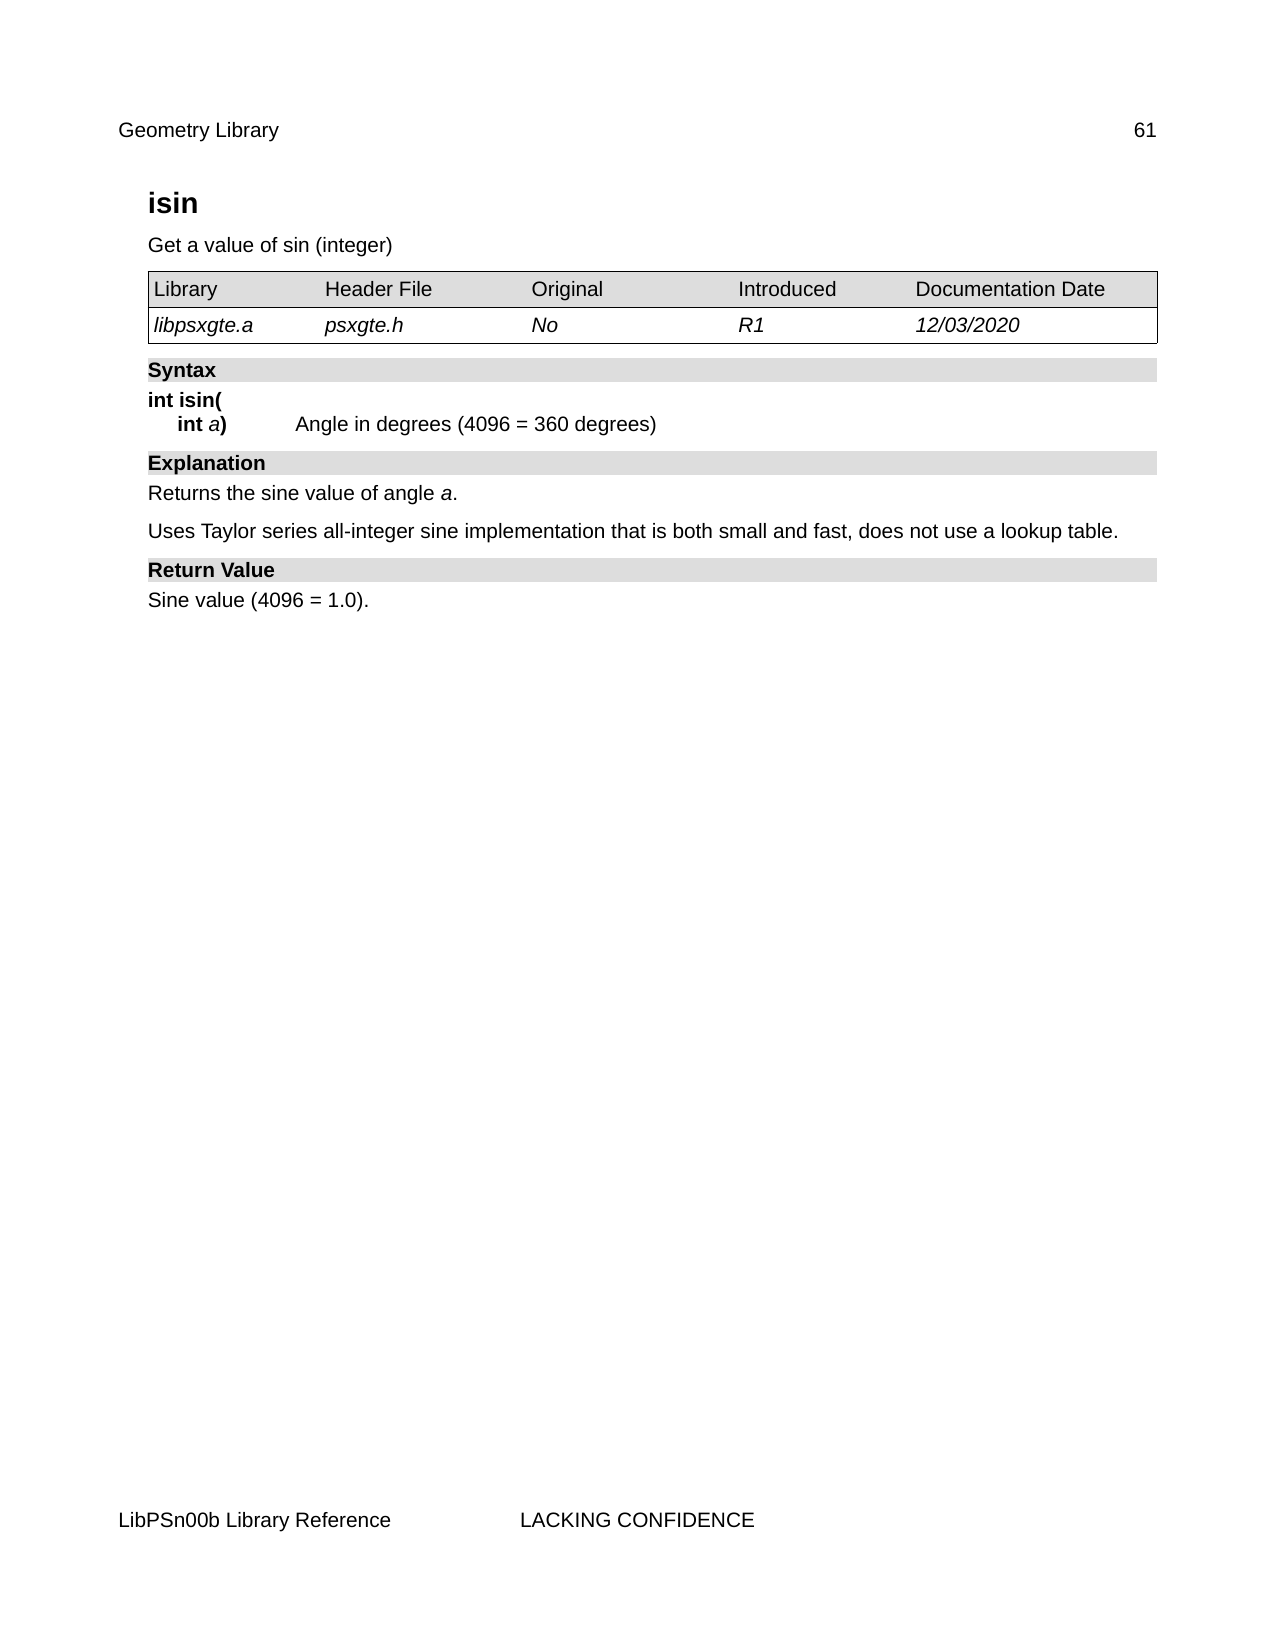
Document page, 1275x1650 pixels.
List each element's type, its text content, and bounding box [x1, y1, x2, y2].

text int isin( [148, 388, 1157, 412]
text libpsxgte.a psxgte.h No R1 12/03/2020 [149, 308, 1157, 343]
subtitle Explanation [148, 451, 1157, 475]
text Sine value (4096 = 1.0). [148, 588, 1157, 612]
subtitle isin [148, 186, 1157, 220]
subtitle Syntax [148, 358, 1157, 382]
text Returns the sine value of angle a. [148, 481, 1157, 504]
text Library Header File Original Introduced Documentation Date [149, 272, 1157, 307]
text int a) Angle in degrees (4096 = 360 degrees) [148, 412, 1157, 436]
subtitle Return Value [148, 558, 1157, 582]
text Uses Taylor series all-integer sine implementation that is both small and fast, does not use a lookup table. [148, 519, 1157, 543]
text Get a value of sin (integer) [148, 232, 1157, 256]
